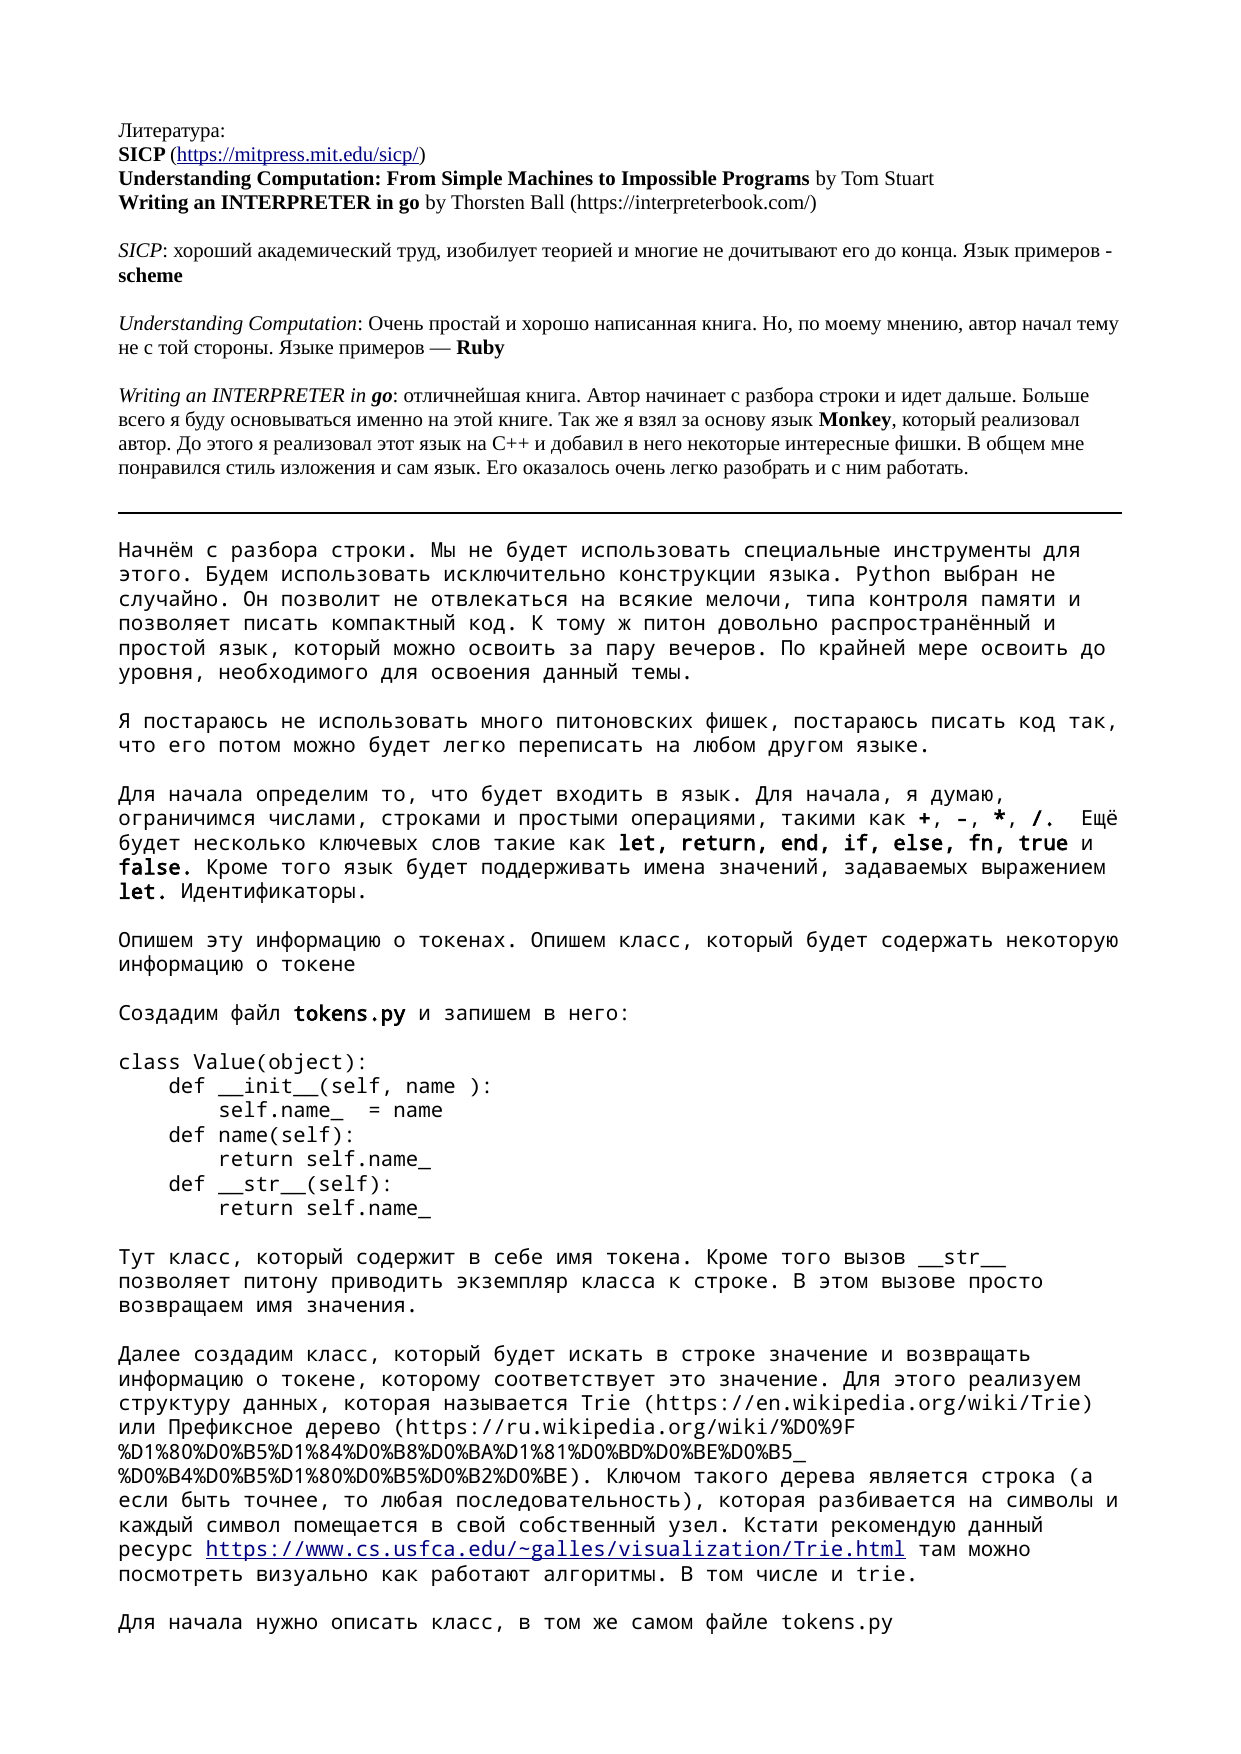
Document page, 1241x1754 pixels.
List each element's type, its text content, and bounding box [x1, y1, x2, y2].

text return self.name_ [118, 1196, 1122, 1220]
text Создадим файл tokens.py и запишем в него: [118, 1001, 1122, 1026]
text Understanding Computation: From Simple Machines to Impossible Programs by Tom Stuart [118, 166, 1122, 190]
text SICP: хороший академический труд, изобилует теорией и многие не дочитывают его до конца. Язык примеров - scheme [118, 238, 1122, 287]
text Writing an INTERPRETER in go: отличнейшая книга. Автор начинает с разбора строки и идет дальше. Больше всего я буду основываться именно на этой книге. Так же я взял за основу язык Monkey, который реализовал автор. До этого я реализовал этот язык на C++ и добавил в него некоторые интересные фишки. В общем мне понравился стиль изложения и сам язык. Его оказалось очень легко разобрать и с ним работать. [118, 383, 1122, 479]
text SICP (https://mitpress.mit.edu/sicp/) [118, 142, 1122, 166]
text def __init__(self, name ): [118, 1074, 1122, 1098]
text Understanding Computation: Очень простай и хорошо написанная книга. Но, по моему мнению, автор начал тему не с той стороны. Языке примеров — Ruby [118, 311, 1122, 359]
text Далее создадим класс, который будет искать в строке значение и возвращать информацию о токене, которому соответствует это значение. Для этого реализуем структуру данных, которая называется Trie (https://en.wikipedia.org/wiki/Trie) или Префиксное дерево (https://ru.wikipedia.org/wiki/%D0%9F%D1%80%D0%B5%D1%84%D0%B8%D0%BA%D1%81%D0%BD%D0%BE%D0%B5_%D0%B4%D0%B5%D1%80%D0%B5%D0%B2%D0%BE). Ключом такого дерева является строка (а если быть точнее, то любая последовательность), которая разбивается на символы и каждый символ помещается в свой собственный узел. Кстати рекомендую данный ресурс https://www.cs.usfca.edu/~galles/visualization/Trie.html там можно посмотреть визуально как работают алгоритмы. В том числе и trie. [118, 1342, 1122, 1586]
text Для начала нужно описать класс, в том же самом файле tokens.py [118, 1610, 1122, 1635]
text Тут класс, который содержит в себе имя токена. Кроме того вызов __str__ позволяет питону приводить экземпляр класса к строке. В этом вызове просто возвращаем имя значения. [118, 1245, 1122, 1318]
text def __str__(self): [118, 1172, 1122, 1196]
text Writing an INTERPRETER in go by Thorsten Ball (https://interpreterbook.com/) [118, 190, 1122, 214]
text Я постараюсь не использовать много питоновских фишек, постараюсь писать код так, что его потом можно будет легко переписать на любом другом языке. [118, 709, 1122, 757]
text Для начала определим то, что будет входить в язык. Для начала, я думаю, ограничимся числами, строками и простыми операциями, такими как +, -, *, /. Ещё будет несколько ключевых слов такие как let, return, end, if, else, fn, true и false. Кроме того язык будет поддерживать имена значений, задаваемых выражением let. Идентификаторы. [118, 782, 1122, 904]
text def name(self): [118, 1123, 1122, 1147]
text Начнём с разбора строки. Мы не будет использовать специальные инструменты для этого. Будем использовать исключительно конструкции языка. Python выбран не случайно. Он позволит не отвлекаться на всякие мелочи, типа контроля памяти и позволяет писать компактный код. К тому ж питон довольно распространённый и простой язык, который можно освоить за пару вечеров. По крайней мере освоить до уровня, необходимого для освоения данный темы. [118, 538, 1122, 684]
text self.name_ = name [118, 1098, 1122, 1123]
text class Value(object): [118, 1050, 1122, 1074]
text return self.name_ [118, 1147, 1122, 1172]
text Опишем эту информацию о токенах. Опишем класс, который будет содержать некоторую информацию о токене [118, 928, 1122, 977]
text Литература: [118, 118, 1122, 142]
